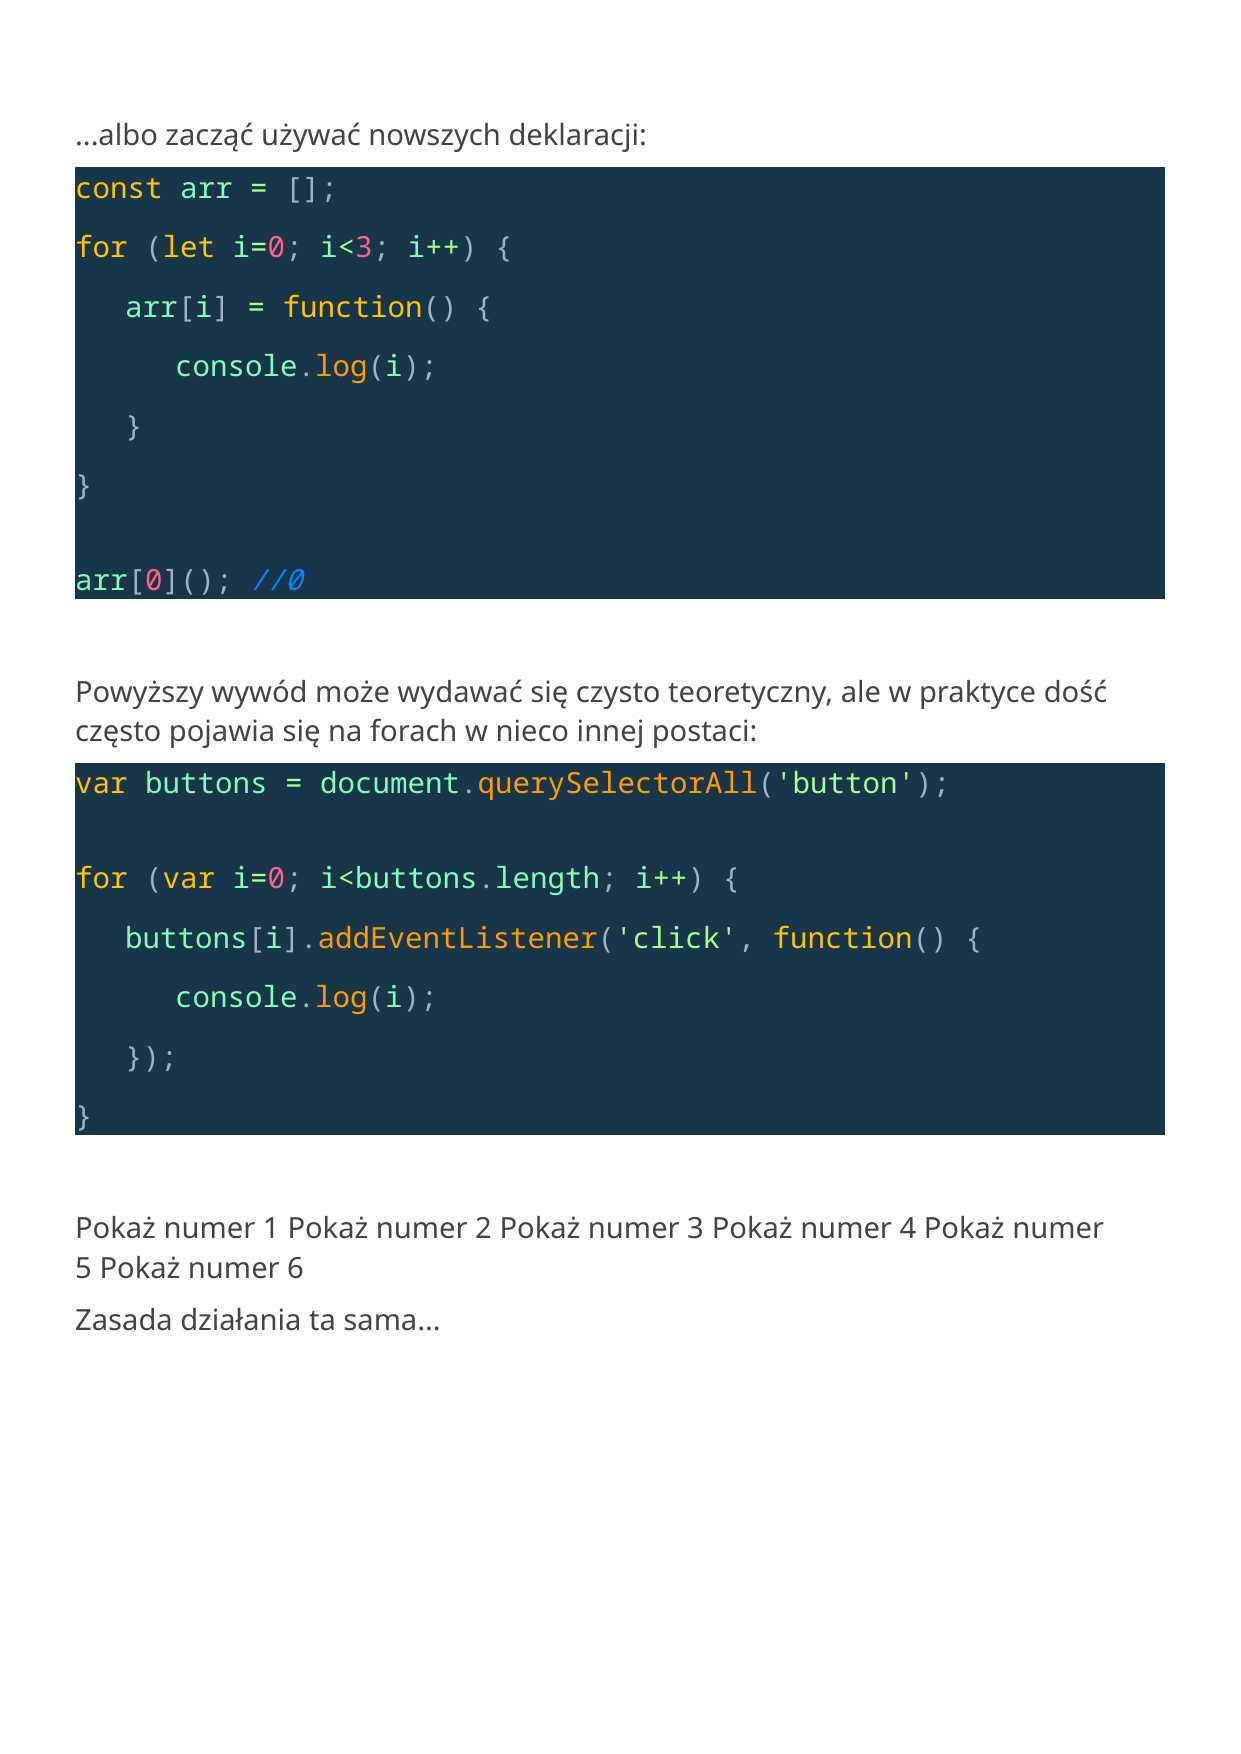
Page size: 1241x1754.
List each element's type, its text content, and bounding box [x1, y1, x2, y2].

text arr[0](); //0 [75, 559, 1165, 599]
text } [75, 405, 1165, 444]
text Powyższy wywód może wydawać się czysto teoretyczny, ale w praktyce dość często pojawia się na forach w nieco innej postaci: [75, 671, 1165, 750]
text } [75, 1096, 1165, 1135]
text } [75, 464, 1165, 504]
text buttons[i].addEventListener('click', function() { [75, 917, 1165, 957]
text Zasada działania ta sama... [75, 1299, 1165, 1339]
text ...albo zacząć używać nowszych deklaracji: [75, 115, 1165, 154]
text console.log(i); [75, 977, 1165, 1016]
text var buttons = document.querySelectorAll('button'); [75, 763, 1165, 802]
text console.log(i); [75, 345, 1165, 385]
text }); [75, 1036, 1165, 1076]
text Pokaż numer 1 Pokaż numer 2 Pokaż numer 3 Pokaż numer 4 Pokaż numer 5 Pokaż numer 6 [75, 1207, 1165, 1287]
text for (let i=0; i<3; i++) { [75, 226, 1165, 266]
text const arr = []; [75, 167, 1165, 207]
text for (var i=0; i<buttons.length; i++) { [75, 858, 1165, 897]
text arr[i] = function() { [75, 286, 1165, 326]
